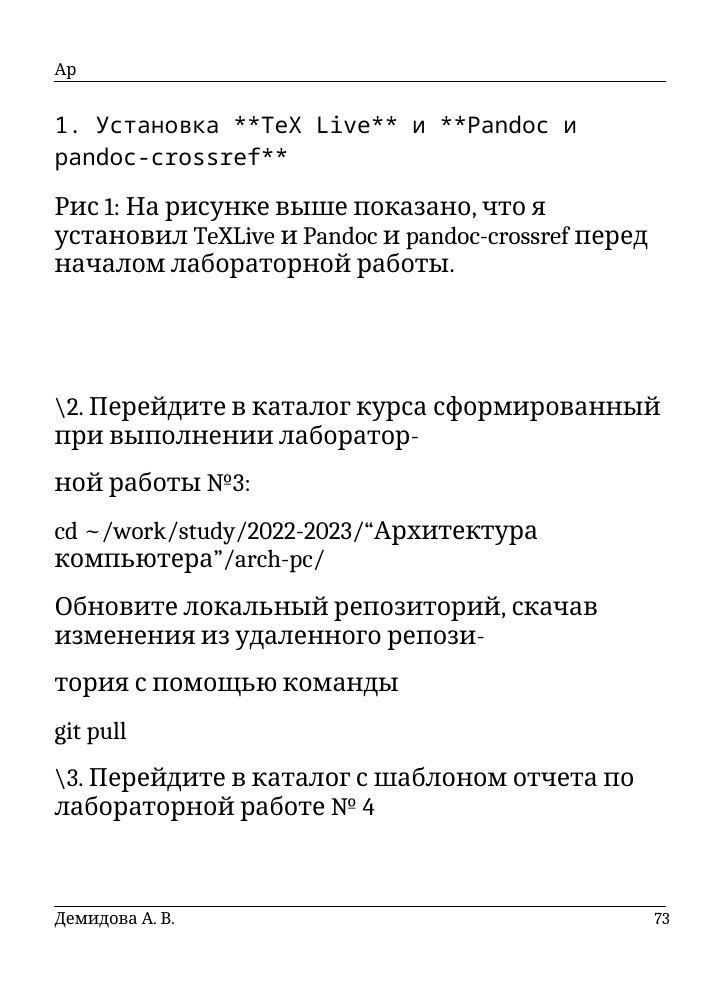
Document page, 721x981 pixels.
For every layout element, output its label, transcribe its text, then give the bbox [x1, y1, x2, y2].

text \3. Перейдите в каталог с шаблоном отчета по лабораторной работе № 4 [54, 764, 670, 822]
text \2. Перейдите в каталог курса сформированный при выполнении лаборатор- [54, 393, 670, 450]
text Рис 1: На рисунке выше показано, что я установил TeXLive и Pandoc и pandoc-crossref перед началом лабораторной работы. [54, 193, 670, 279]
text cd ~/work/study/2022-2023/“Архитектура компьютера”/arch-pc/ [54, 517, 670, 574]
text git pull [54, 717, 670, 745]
text 1. Установка **TeX Live** и **Pandoc и pandoc-crossref** [54, 109, 670, 172]
text Обновите локальный репозиторий, скачав изменения из удаленного репози- [54, 593, 670, 650]
text ной работы №3: [54, 469, 670, 498]
text тория с помощью команды [54, 669, 670, 698]
